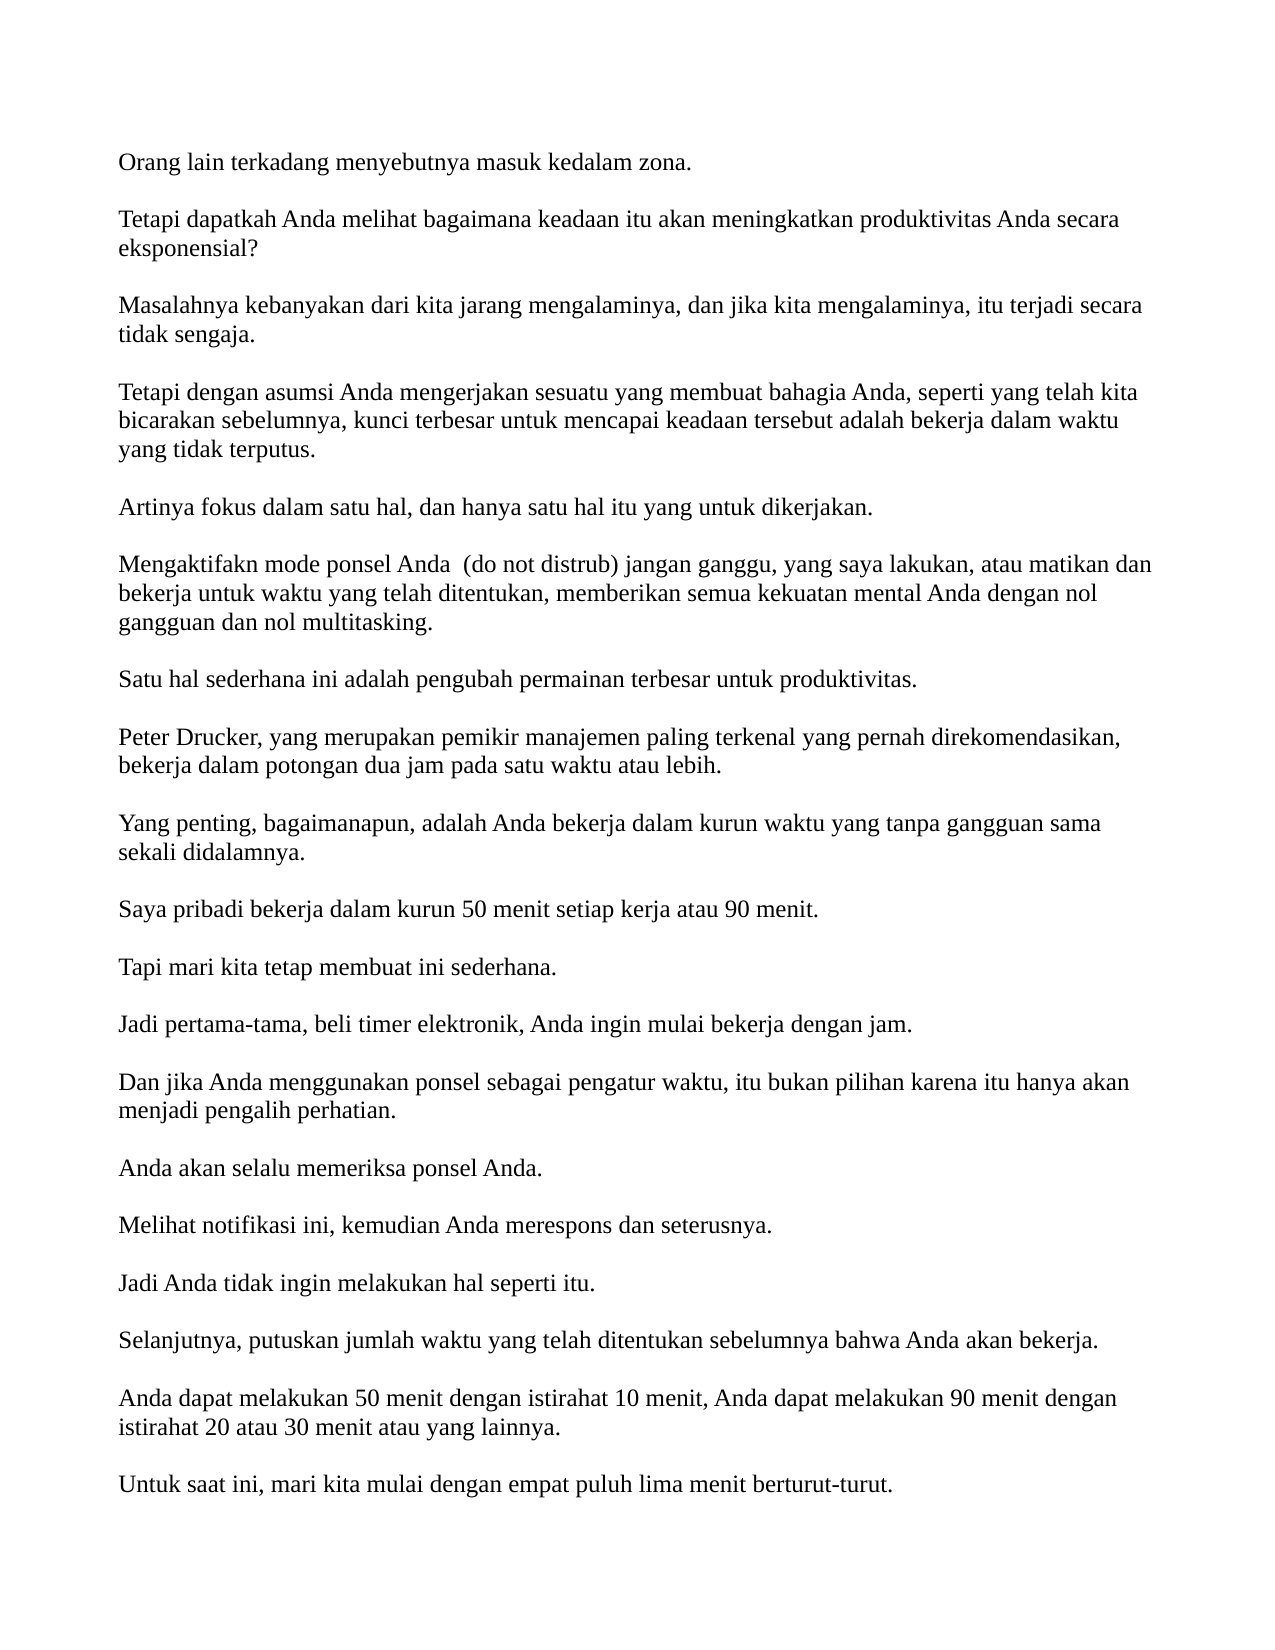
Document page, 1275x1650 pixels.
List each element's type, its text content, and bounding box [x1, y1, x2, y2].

text Tetapi dapatkah Anda melihat bagaimana keadaan itu akan meningkatkan produktivitas Anda secara eksponensial? [118, 204, 1157, 262]
text Yang penting, bagaimanapun, adalah Anda bekerja dalam kurun waktu yang tanpa gangguan sama sekali didalamnya. [118, 808, 1157, 866]
text Jadi pertama-tama, beli timer elektronik, Anda ingin mulai bekerja dengan jam. [118, 1009, 1157, 1038]
text Masalahnya kebanyakan dari kita jarang mengalaminya, dan jika kita mengalaminya, itu terjadi secara tidak sengaja. [118, 291, 1157, 348]
text Tapi mari kita tetap membuat ini sederhana. [118, 952, 1157, 981]
text Jadi Anda tidak ingin melakukan hal seperti itu. [118, 1268, 1157, 1297]
text Untuk saat ini, mari kita mulai dengan empat puluh lima menit berturut-turut. [118, 1469, 1157, 1498]
text Orang lain terkadang menyebutnya masuk kedalam zona. [118, 147, 1157, 176]
text Artinya fokus dalam satu hal, dan hanya satu hal itu yang untuk dikerjakan. [118, 492, 1157, 521]
text Selanjutnya, putuskan jumlah waktu yang telah ditentukan sebelumnya bahwa Anda akan bekerja. [118, 1326, 1157, 1354]
text Tetapi dengan asumsi Anda mengerjakan sesuatu yang membuat bahagia Anda, seperti yang telah kita bicarakan sebelumnya, kunci terbesar untuk mencapai keadaan tersebut adalah bekerja dalam waktu yang tidak terputus. [118, 377, 1157, 463]
text Melihat notifikasi ini, kemudian Anda merespons dan seterusnya. [118, 1211, 1157, 1239]
text Saya pribadi bekerja dalam kurun 50 menit setiap kerja atau 90 menit. [118, 894, 1157, 923]
text Mengaktifakn mode ponsel Anda (do not distrub) jangan ganggu, yang saya lakukan, atau matikan dan bekerja untuk waktu yang telah ditentukan, memberikan semua kekuatan mental Anda dengan nol gangguan dan nol multitasking. [118, 549, 1157, 636]
text Dan jika Anda menggunakan ponsel sebagai pengatur waktu, itu bukan pilihan karena itu hanya akan menjadi pengalih perhatian. [118, 1067, 1157, 1124]
text Anda dapat melakukan 50 menit dengan istirahat 10 menit, Anda dapat melakukan 90 menit dengan istirahat 20 atau 30 menit atau yang lainnya. [118, 1383, 1157, 1441]
text Peter Drucker, yang merupakan pemikir manajemen paling terkenal yang pernah direkomendasikan, bekerja dalam potongan dua jam pada satu waktu atau lebih. [118, 722, 1157, 779]
text Satu hal sederhana ini adalah pengubah permainan terbesar untuk produktivitas. [118, 664, 1157, 693]
text Anda akan selalu memeriksa ponsel Anda. [118, 1153, 1157, 1182]
